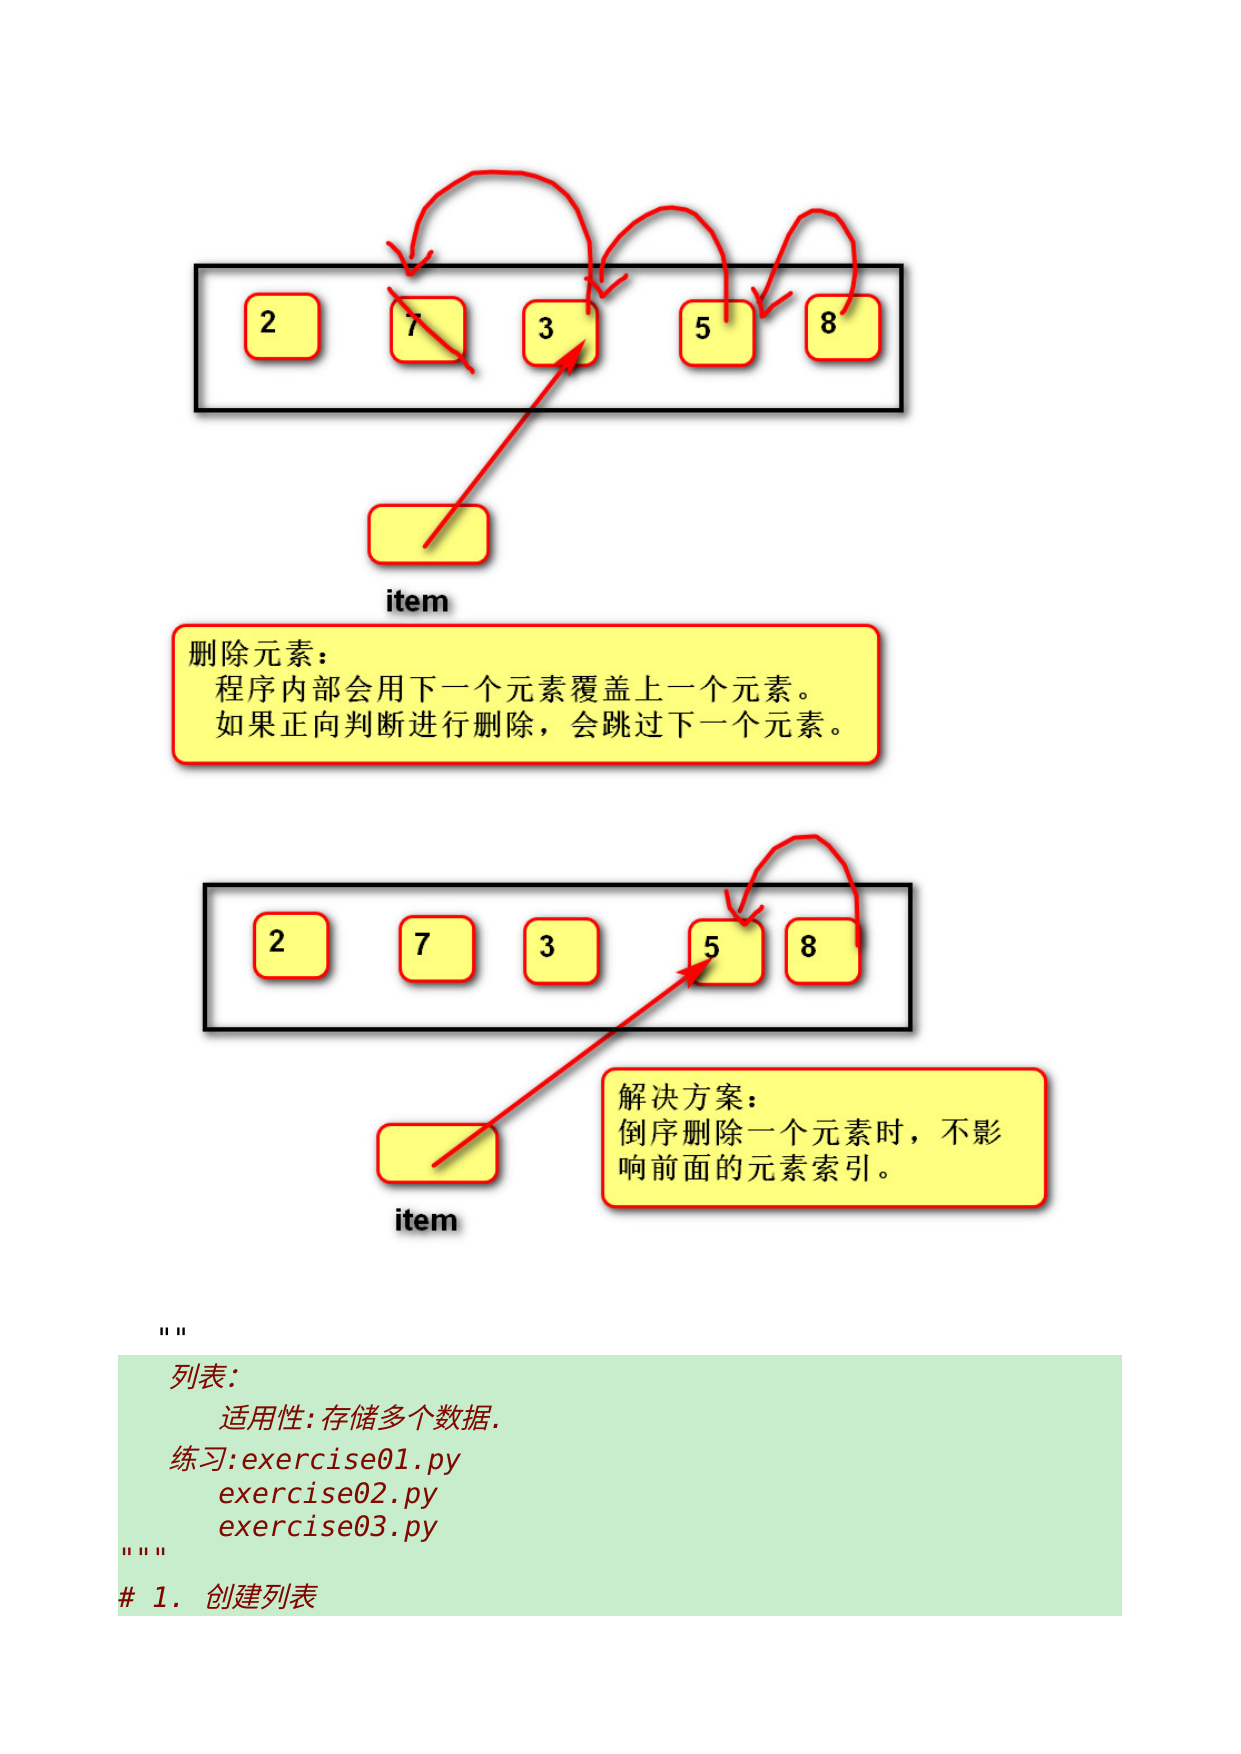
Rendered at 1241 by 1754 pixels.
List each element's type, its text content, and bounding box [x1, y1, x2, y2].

text exercise02.py [118, 1477, 1122, 1510]
text """ [118, 1543, 1122, 1575]
picture [136, 118, 1104, 1294]
text 列表： [118, 1355, 1122, 1396]
text "" [156, 1322, 1122, 1355]
text 适用性:存储多个数据. [118, 1396, 1122, 1436]
text # 1. 创建列表 [118, 1575, 1122, 1616]
text 练习:exercise01.py [118, 1436, 1122, 1477]
text exercise03.py [118, 1510, 1122, 1543]
